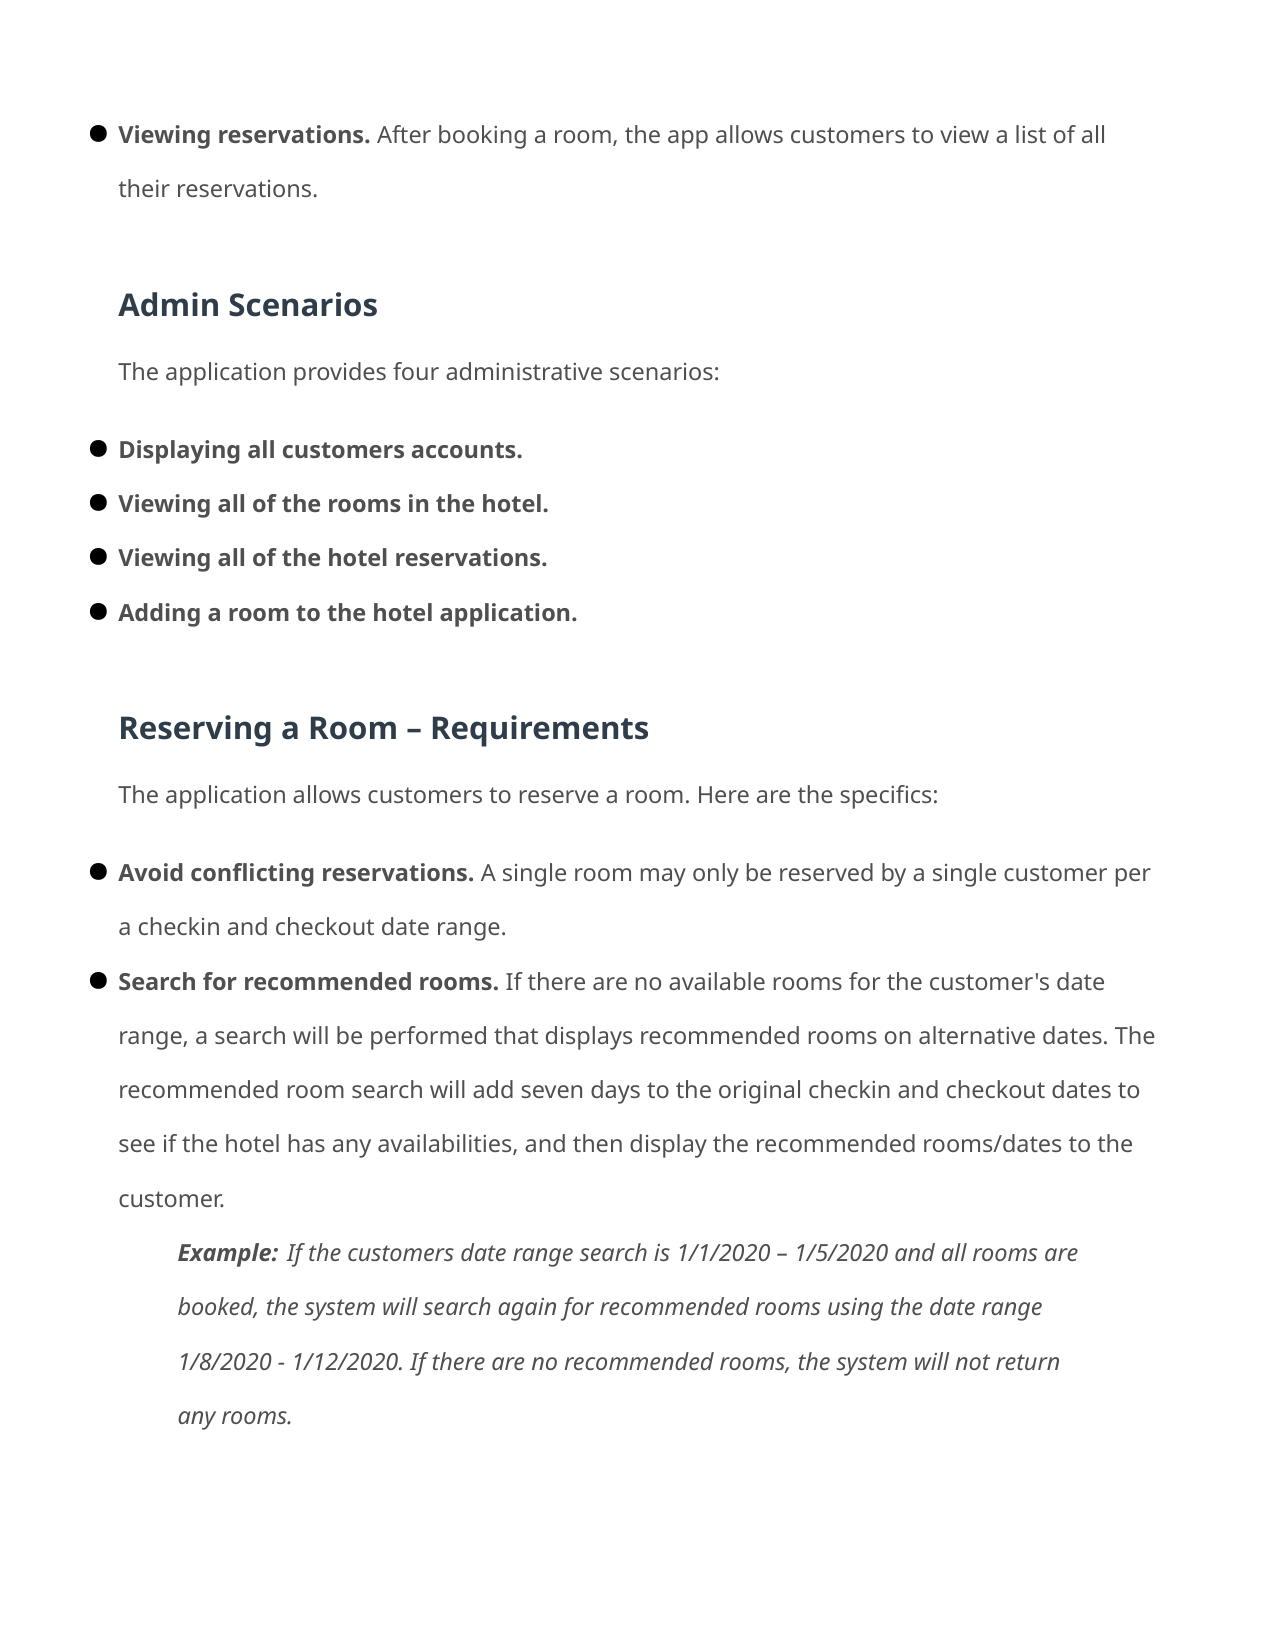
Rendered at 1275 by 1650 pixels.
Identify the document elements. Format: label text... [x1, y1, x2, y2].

list Viewing all of the hotel reservations. [118, 542, 1157, 573]
list Displaying all customers accounts. [118, 433, 1157, 465]
subtitle Reserving a Room – Requirements [118, 706, 1157, 749]
list Avoid conflicting reservations. A single room may only be reserved by a single customer per a checkin and checkout date range. [118, 856, 1157, 943]
text Example: If the customers date range search is 1/1/2020 – 1/5/2020 and all rooms are booked, the system will search again for recommended rooms using the date range 1/8/2020 - 1/12/2020. If there are no recommended rooms, the system will not return any rooms. [177, 1236, 1098, 1431]
list Adding a room to the hotel application. [118, 596, 1157, 628]
list Viewing reservations. After booking a room, the app allows customers to view a list of all their reservations. [118, 118, 1157, 204]
list Search for recommended rooms. If there are no available rooms for the customer's date range, a search will be performed that displays recommended rooms on alternative dates. The recommended room search will add seven days to the original checkin and checkout dates to see if the hotel has any availabilities, and then display the recommended rooms/dates to the customer. [118, 965, 1157, 1214]
text The application provides four administrative scenarios: [118, 355, 1157, 387]
list Viewing all of the rooms in the hotel. [118, 487, 1157, 519]
subtitle Admin Scenarios [118, 283, 1157, 326]
text The application allows customers to reserve a room. Here are the specifics: [118, 779, 1157, 811]
